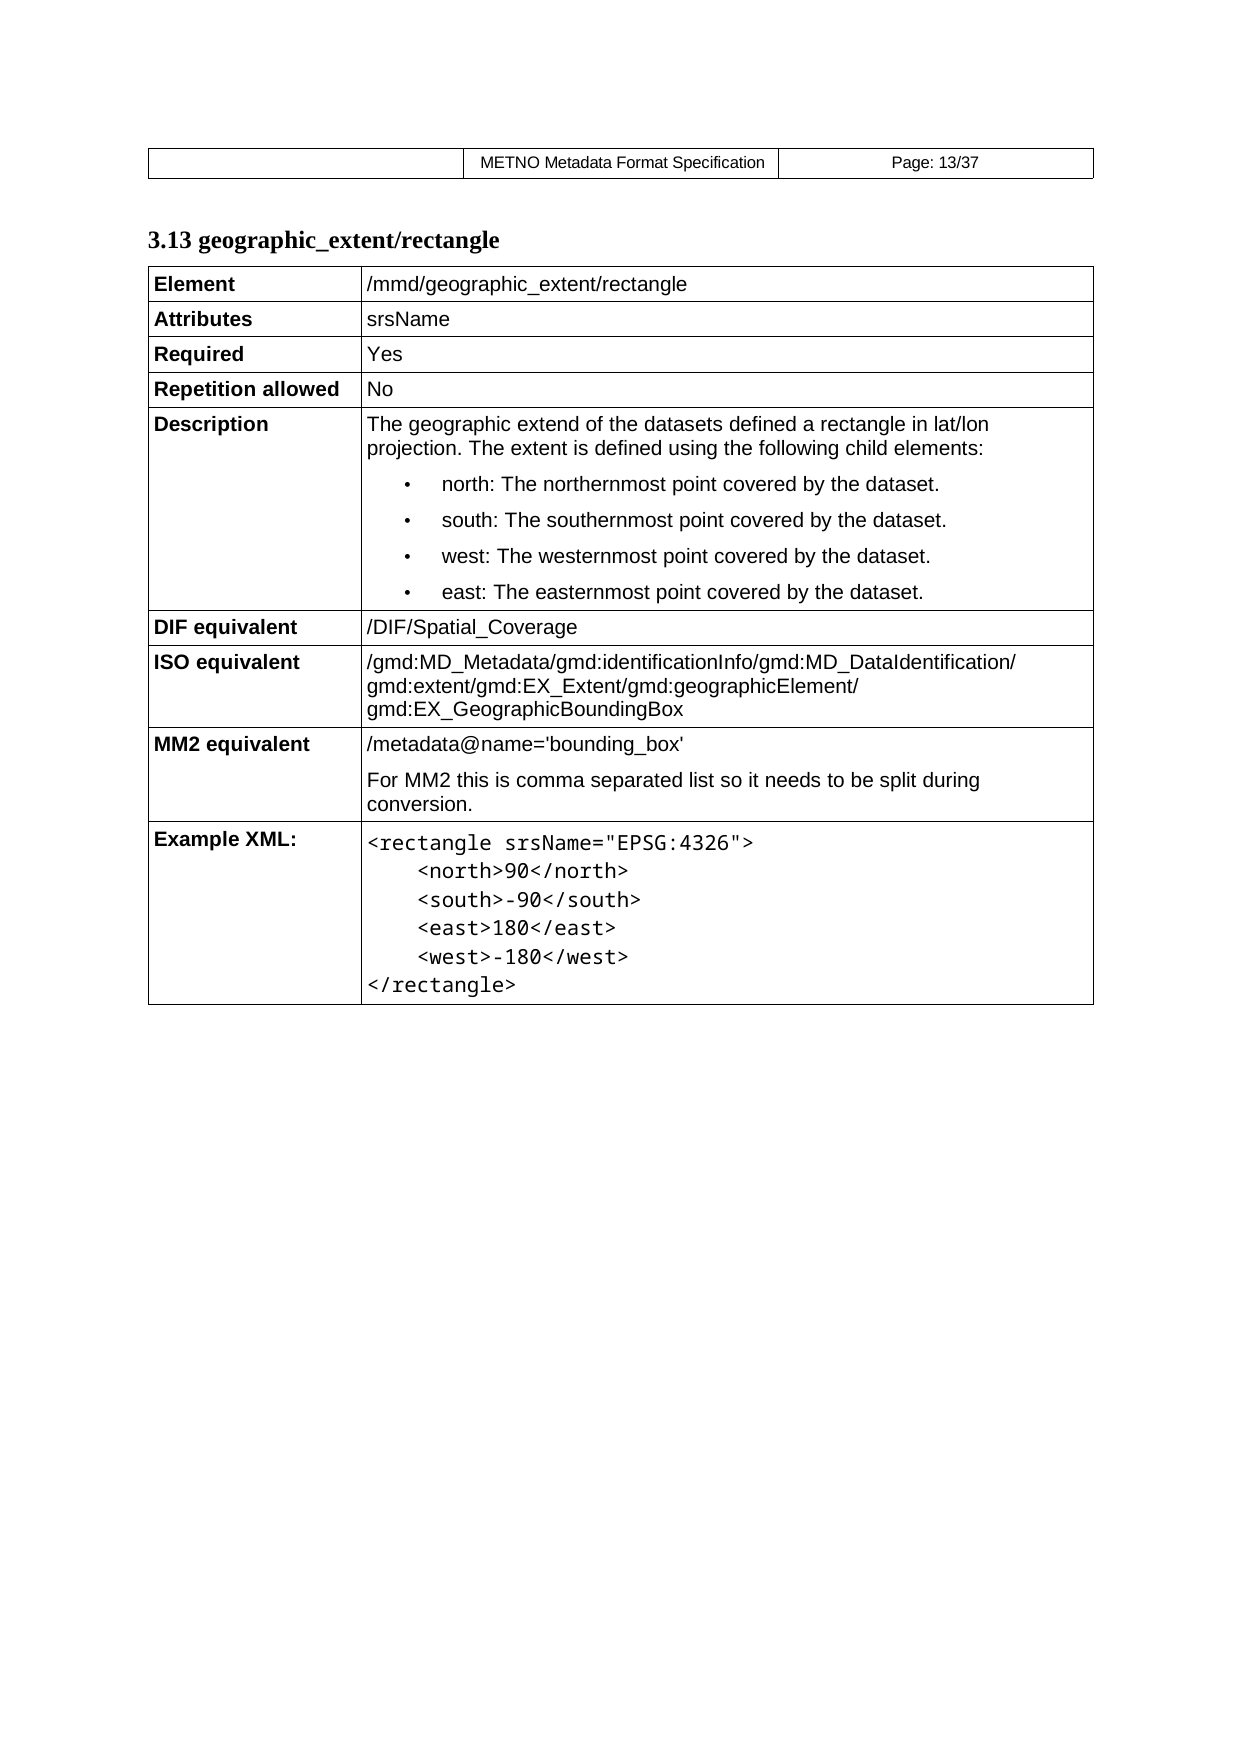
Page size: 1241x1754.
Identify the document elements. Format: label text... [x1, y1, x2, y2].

table_cell /metadata@name='bounding_box' For MM2 this is comma separated list so it needs to be split during conversion. [362, 728, 1093, 821]
table_cell Attributes [149, 302, 361, 336]
table_cell Required [149, 337, 361, 372]
table_cell No [362, 373, 1093, 407]
table_cell DIF equivalent [149, 611, 361, 645]
table_cell <rectangle srsName="EPSG:4326"> <north>90</north> <south>-90</south> <east>180</east> <west>-180</west> </rectangle> [362, 822, 1093, 1004]
table_cell /gmd:MD_Metadata/gmd:identificationInfo/gmd:MD_DataIdentification/gmd:extent/gmd:EX_Extent/gmd:geographicElement/gmd:EX_GeographicBoundingBox [362, 646, 1093, 727]
table_cell Description [149, 408, 361, 610]
table_header /mmd/geographic_extent/rectangle [362, 267, 1093, 301]
table_cell srsName [362, 302, 1093, 336]
table_cell MM2 equivalent [149, 728, 361, 821]
table_cell The geographic extend of the datasets defined a rectangle in lat/lon projection. The extent is defined using the following child elements: north: The northernmost point covered by the dataset. south: The southernmost point covered by the dataset. west: The westernmost point covered by the dataset. east: The easternmost point covered by the dataset. [362, 408, 1093, 610]
table_cell Repetition allowed [149, 373, 361, 407]
table_header Element [149, 267, 361, 301]
table_cell /DIF/Spatial_Coverage [362, 611, 1093, 645]
table_cell Yes [362, 337, 1093, 372]
table_cell ISO equivalent [149, 646, 361, 727]
subtitle geographic_extent/rectangle [148, 226, 1093, 254]
table_cell Example XML: [149, 822, 361, 1004]
